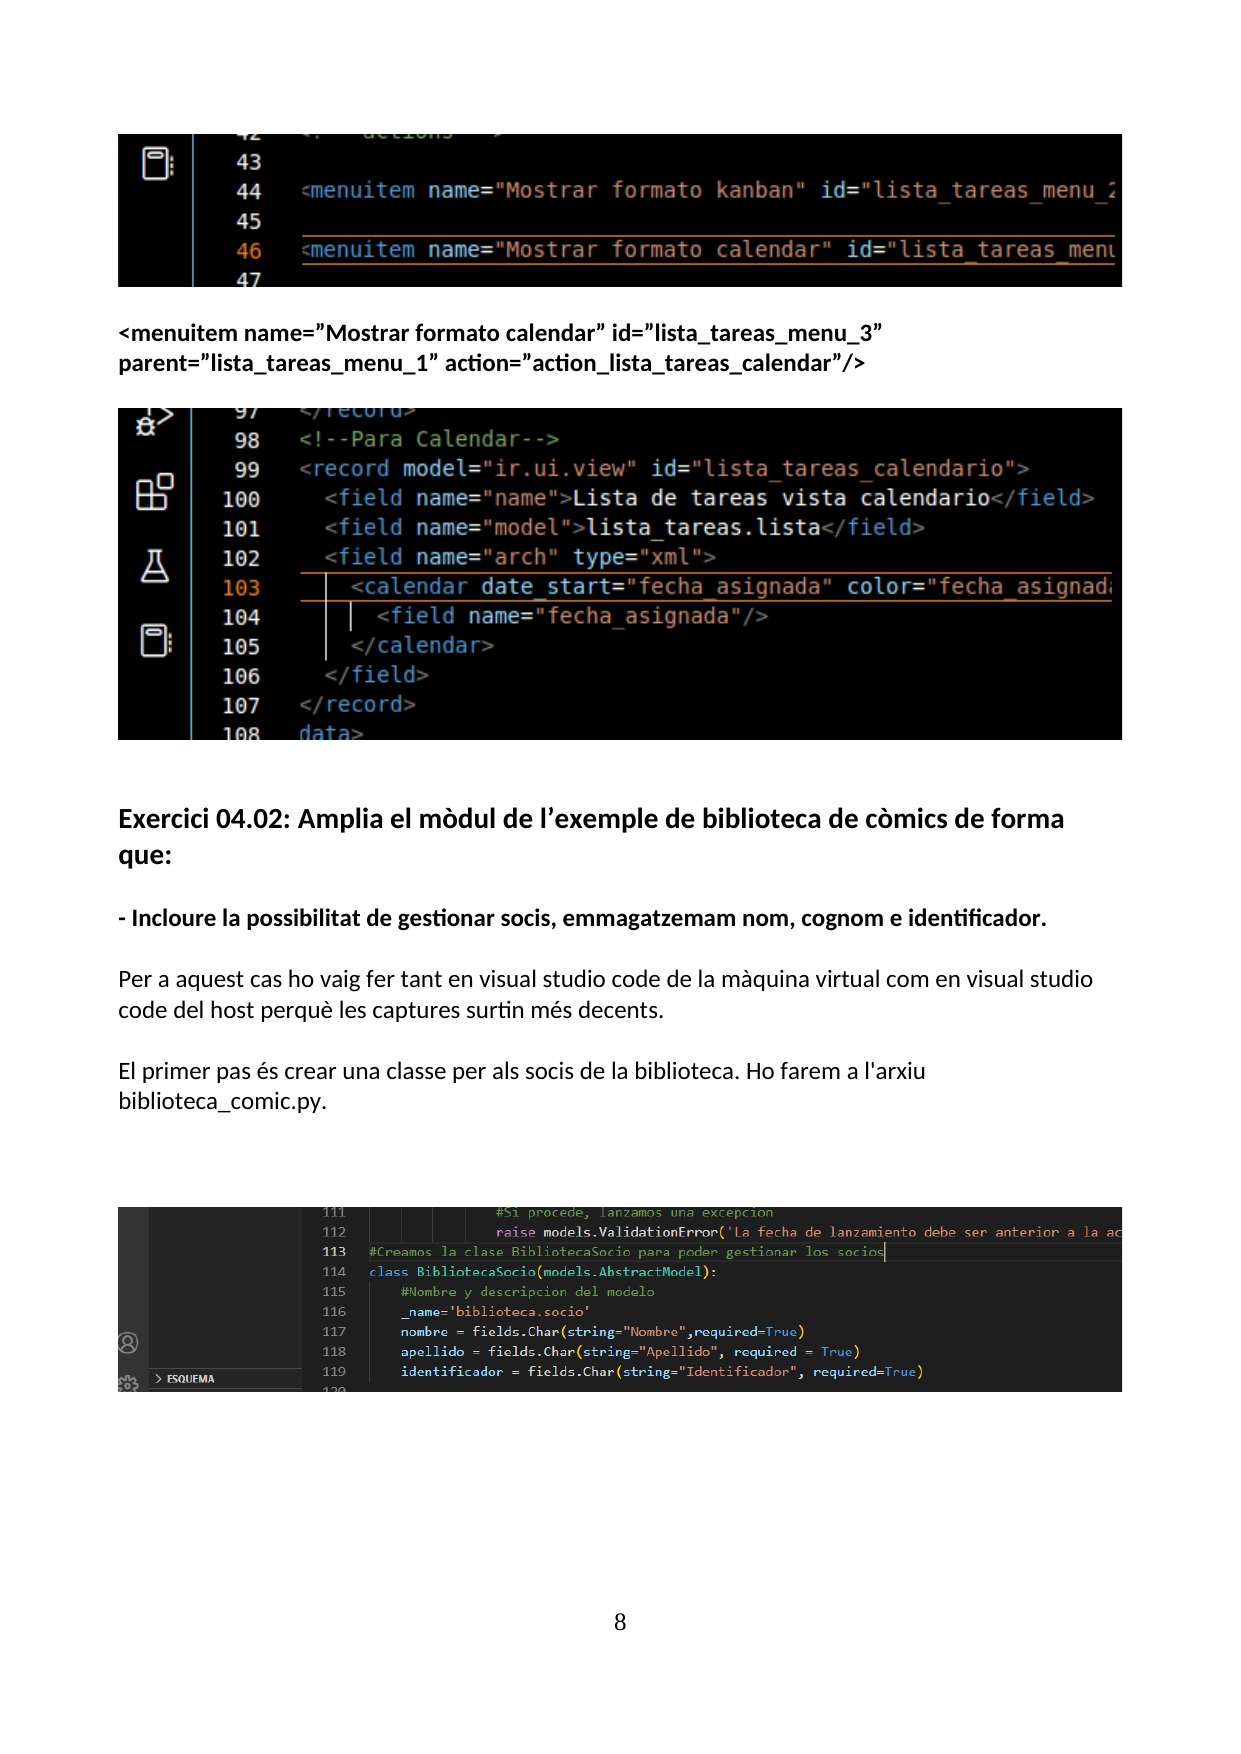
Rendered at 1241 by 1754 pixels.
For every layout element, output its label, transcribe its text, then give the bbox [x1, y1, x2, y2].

text Per a aquest cas ho vaig fer tant en visual studio code de la màquina virtual com en visual studio code del host perquè les captures surtin més decents. [118, 963, 1122, 1024]
picture [118, 1207, 1123, 1392]
text El primer pas és crear una classe per als socis de la biblioteca. Ho farem a l'arxiu biblioteca_comic.py. [118, 1055, 1122, 1116]
picture [118, 408, 1123, 740]
picture [118, 134, 1123, 287]
text <menuitem name=”Mostrar formato calendar” id=”lista_tareas_menu_3” parent=”lista_tareas_menu_1” action=”action_lista_tareas_calendar”/> [118, 317, 1122, 378]
text - Incloure la possibilitat de gestionar socis, emmagatzemam nom, cognom e identificador. [118, 902, 1122, 933]
text Exercici 04.02: Amplia el mòdul de l’exemple de biblioteca de còmics de forma que: [118, 801, 1122, 872]
